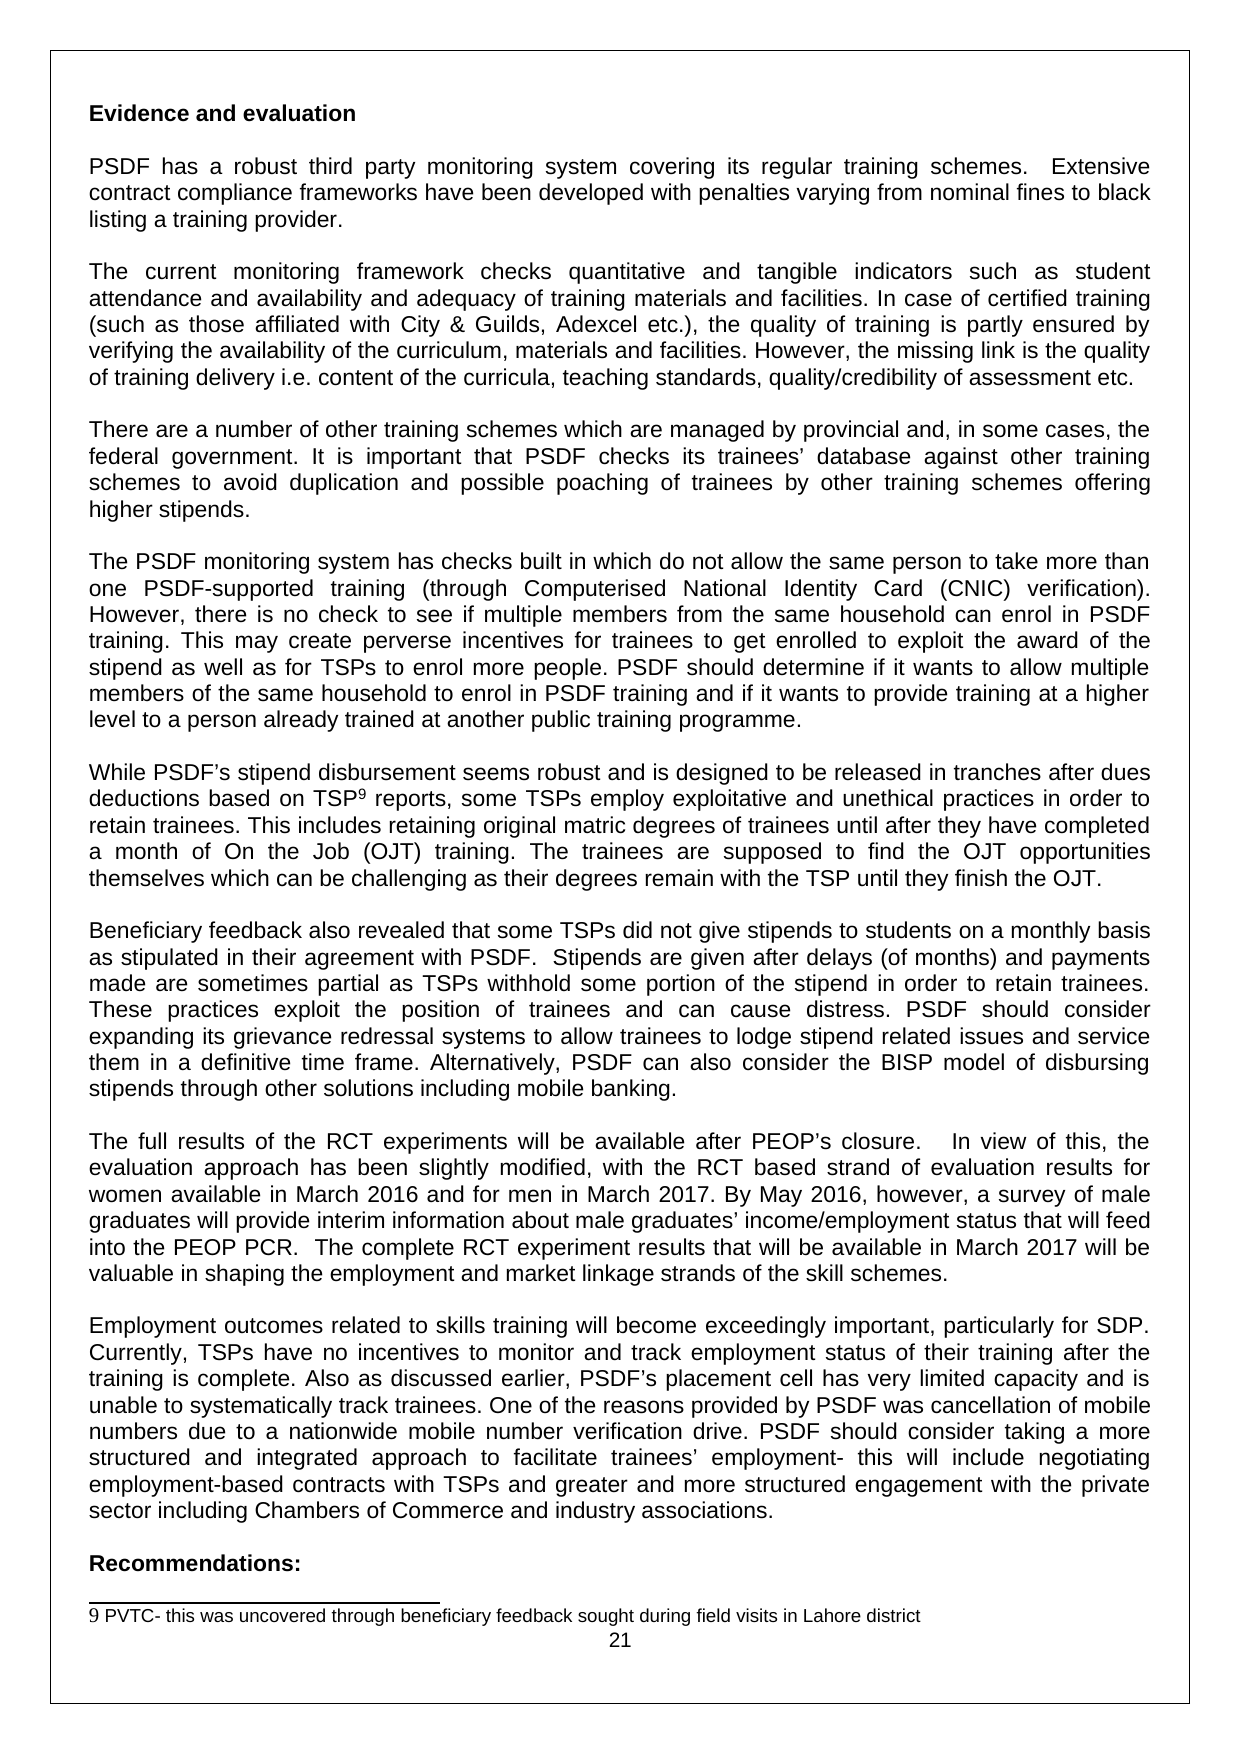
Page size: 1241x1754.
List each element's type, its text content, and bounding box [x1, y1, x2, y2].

text PSDF has a robust third party monitoring system covering its regular training schemes. Extensive contract compliance frameworks have been developed with penalties varying from nominal fines to black listing a training provider. [89, 153, 1152, 232]
text The current monitoring framework checks quantitative and tangible indicators such as student attendance and availability and adequacy of training materials and facilities. In case of certified training (such as those affiliated with City & Guilds, Adexcel etc.), the quality of training is partly ensured by verifying the availability of the curriculum, materials and facilities. However, the missing link is the quality of training delivery i.e. content of the curricula, teaching standards, quality/credibility of assessment etc. [89, 258, 1152, 390]
text Employment outcomes related to skills training will become exceedingly important, particularly for SDP. Currently, TSPs have no incentives to monitor and track employment status of their training after the training is complete. Also as discussed earlier, PSDF’s placement cell has very limited capacity and is unable to systematically track trainees. One of the reasons provided by PSDF was cancellation of mobile numbers due to a nationwide mobile number verification drive. PSDF should consider taking a more structured and integrated approach to facilitate trainees’ employment- this will include negotiating employment-based contracts with TSPs and greater and more structured engagement with the private sector including Chambers of Commerce and industry associations. [89, 1312, 1152, 1523]
text The PSDF monitoring system has checks built in which do not allow the same person to take more than one PSDF-supported training (through Computerised National Identity Card (CNIC) verification). However, there is no check to see if multiple members from the same household can enrol in PSDF training. This may create perverse incentives for trainees to get enrolled to exploit the award of the stipend as well as for TSPs to enrol more people. PSDF should determine if it wants to allow multiple members of the same household to enrol in PSDF training and if it wants to provide training at a higher level to a person already trained at another public training programme. [89, 548, 1152, 733]
text Evidence and evaluation [89, 100, 1152, 127]
text Beneficiary feedback also revealed that some TSPs did not give stipends to students on a monthly basis as stipulated in their agreement with PSDF. Stipends are given after delays (of months) and payments made are sometimes partial as TSPs withhold some portion of the stipend in order to retain trainees. These practices exploit the position of trainees and can cause distress. PSDF should consider expanding its grievance redressal systems to allow trainees to lodge stipend related issues and service them in a definitive time frame. Alternatively, PSDF can also consider the BISP model of disbursing stipends through other solutions including mobile banking. [89, 917, 1152, 1102]
text There are a number of other training schemes which are managed by provincial and, in some cases, the federal government. It is important that PSDF checks its trainees’ database against other training schemes to avoid duplication and possible poaching of trainees by other training schemes offering higher stipends. [89, 416, 1152, 522]
text While PSDF’s stipend disbursement seems robust and is designed to be released in tranches after dues deductions based on TSP reports, some TSPs employ exploitative and unethical practices in order to retain trainees. This includes retaining original matric degrees of trainees until after they have completed a month of On the Job (OJT) training. The trainees are supposed to find the OJT opportunities themselves which can be challenging as their degrees remain with the TSP until they finish the OJT. [89, 759, 1152, 891]
text PVTC- this was uncovered through beneficiary feedback sought during field visits in Lahore district [89, 1603, 1152, 1627]
text Recommendations: [89, 1550, 1152, 1576]
text The full results of the RCT experiments will be available after PEOP’s closure. In view of this, the evaluation approach has been slightly modified, with the RCT based strand of evaluation results for women available in March 2016 and for men in March 2017. By May 2016, however, a survey of male graduates will provide interim information about male graduates’ income/employment status that will feed into the PEOP PCR. The complete RCT experiment results that will be available in March 2017 will be valuable in shaping the employment and market linkage strands of the skill schemes. [89, 1128, 1152, 1286]
